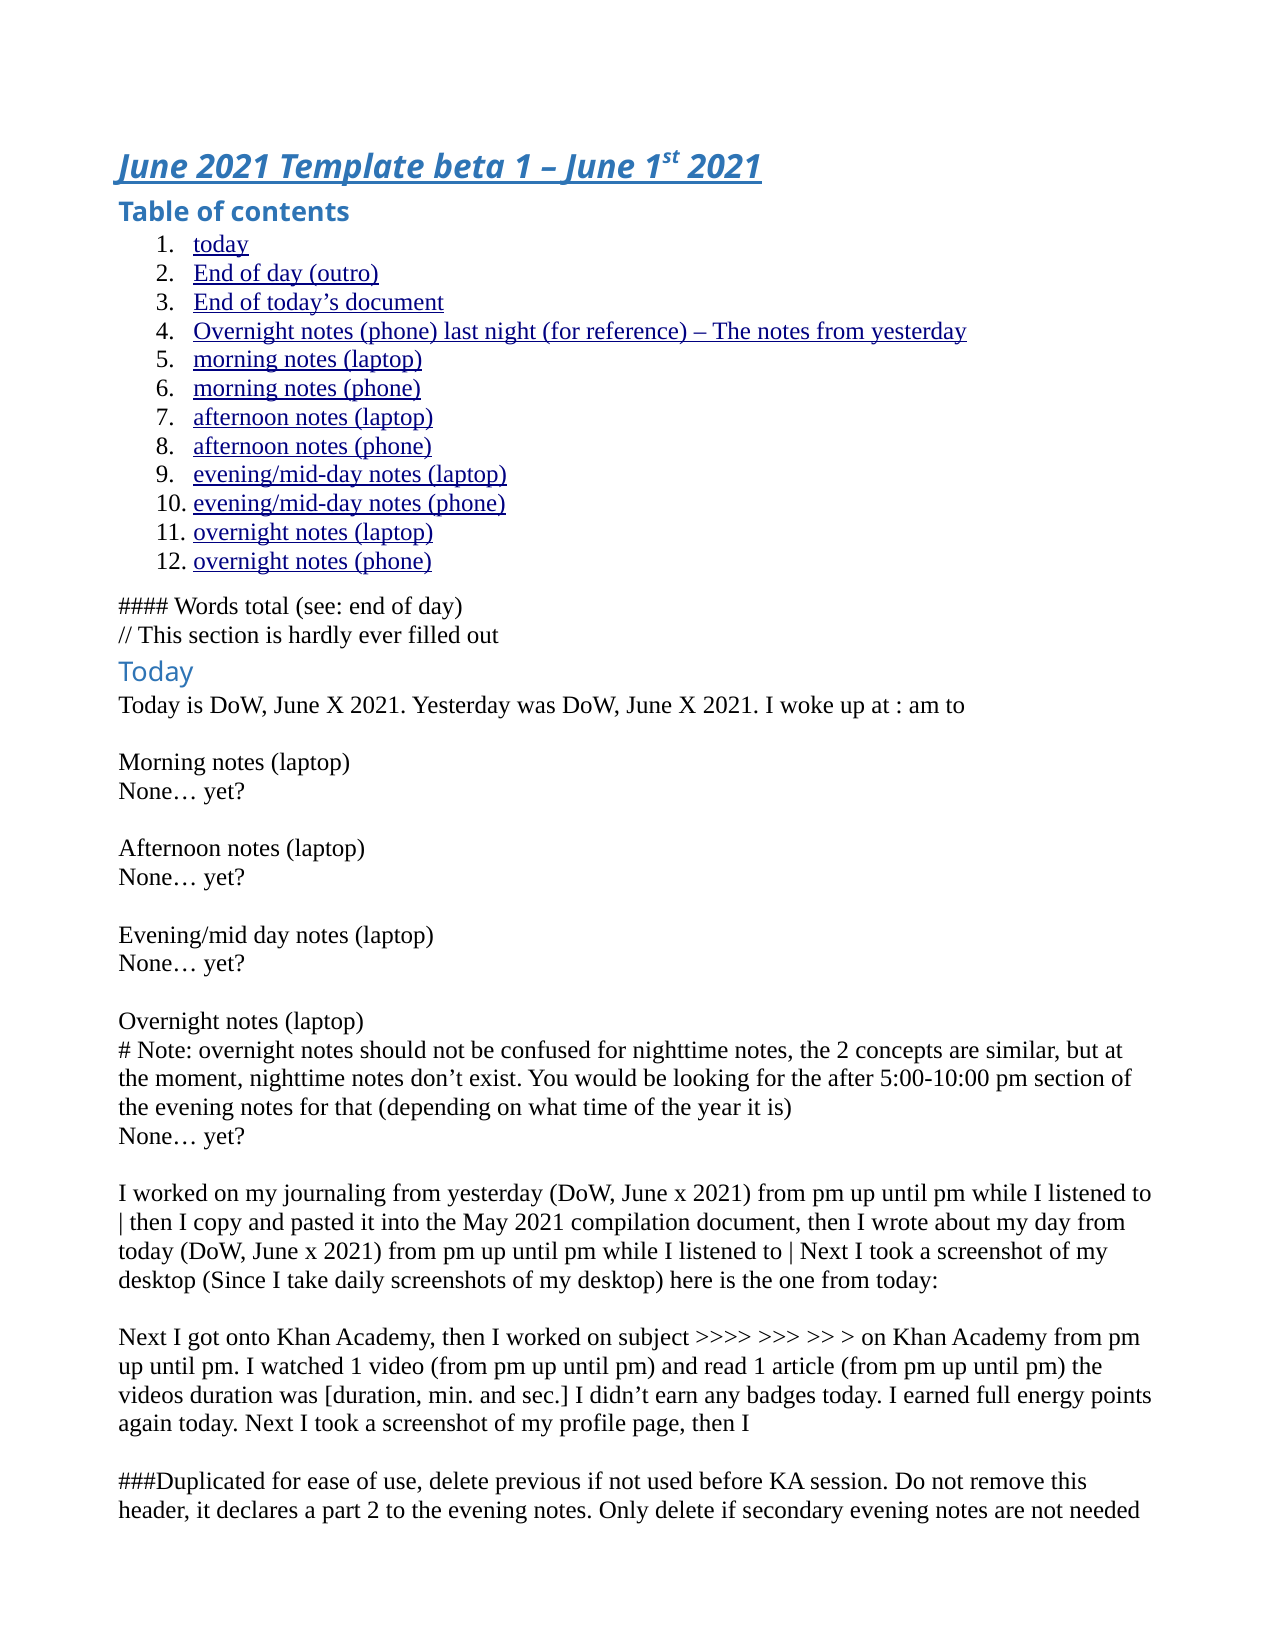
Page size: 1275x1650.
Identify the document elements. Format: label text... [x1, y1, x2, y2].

list morning notes (phone) [156, 373, 1157, 402]
subtitle Table of contents [118, 193, 1157, 229]
list evening/mid-day notes (phone) [156, 488, 1157, 517]
text # Note: overnight notes should not be confused for nighttime notes, the 2 concepts are similar, but at the moment, nighttime notes don’t exist. You would be looking for the after 5:00-10:00 pm section of the evening notes for that (depending on what time of the year it is) [118, 1035, 1157, 1121]
text Morning notes (laptop) [118, 747, 1157, 776]
text Overnight notes (laptop) [118, 1006, 1157, 1035]
text None… yet? [118, 948, 1157, 977]
text I worked on my journaling from yesterday (DoW, June x 2021) from pm up until pm while I listened to | then I copy and pasted it into the May 2021 compilation document, then I wrote about my day from today (DoW, June x 2021) from pm up until pm while I listened to | Next I took a screenshot of my desktop (Since I take daily screenshots of my desktop) here is the one from today: [118, 1178, 1157, 1293]
text ###Duplicated for ease of use, delete previous if not used before KA session. Do not remove this header, it declares a part 2 to the evening notes. Only delete if secondary evening notes are not needed [118, 1466, 1157, 1523]
text Today is DoW, June X 2021. Yesterday was DoW, June X 2021. I woke up at : am to [118, 690, 1157, 718]
text // This section is hardly ever filled out [118, 620, 1157, 649]
text Evening/mid day notes (laptop) [118, 920, 1157, 948]
list evening/mid-day notes (laptop) [156, 459, 1157, 488]
list overnight notes (laptop) [156, 517, 1157, 546]
list End of today’s document [156, 287, 1157, 316]
list afternoon notes (laptop) [156, 402, 1157, 431]
text Afternoon notes (laptop) [118, 833, 1157, 862]
list End of day (outro) [156, 258, 1157, 287]
subtitle Today [118, 653, 1157, 690]
list Overnight notes (phone) last night (for reference) – The notes from yesterday [156, 316, 1157, 344]
text None… yet? [118, 776, 1157, 805]
text #### Words total (see: end of day) [118, 591, 1157, 620]
subtitle June 2021 Template beta 1 – June 1st 2021 [118, 143, 1157, 188]
list morning notes (laptop) [156, 344, 1157, 373]
text Next I got onto Khan Academy, then I worked on subject >>>> >>> >> > on Khan Academy from pm up until pm. I watched 1 video (from pm up until pm) and read 1 article (from pm up until pm) the videos duration was [duration, min. and sec.] I didn’t earn any badges today. I earned full energy points again today. Next I took a screenshot of my profile page, then I [118, 1322, 1157, 1437]
list today [156, 229, 1157, 258]
list overnight notes (phone) [156, 546, 1157, 574]
text None… yet? [118, 862, 1157, 891]
list afternoon notes (phone) [156, 431, 1157, 459]
text None… yet? [118, 1121, 1157, 1150]
